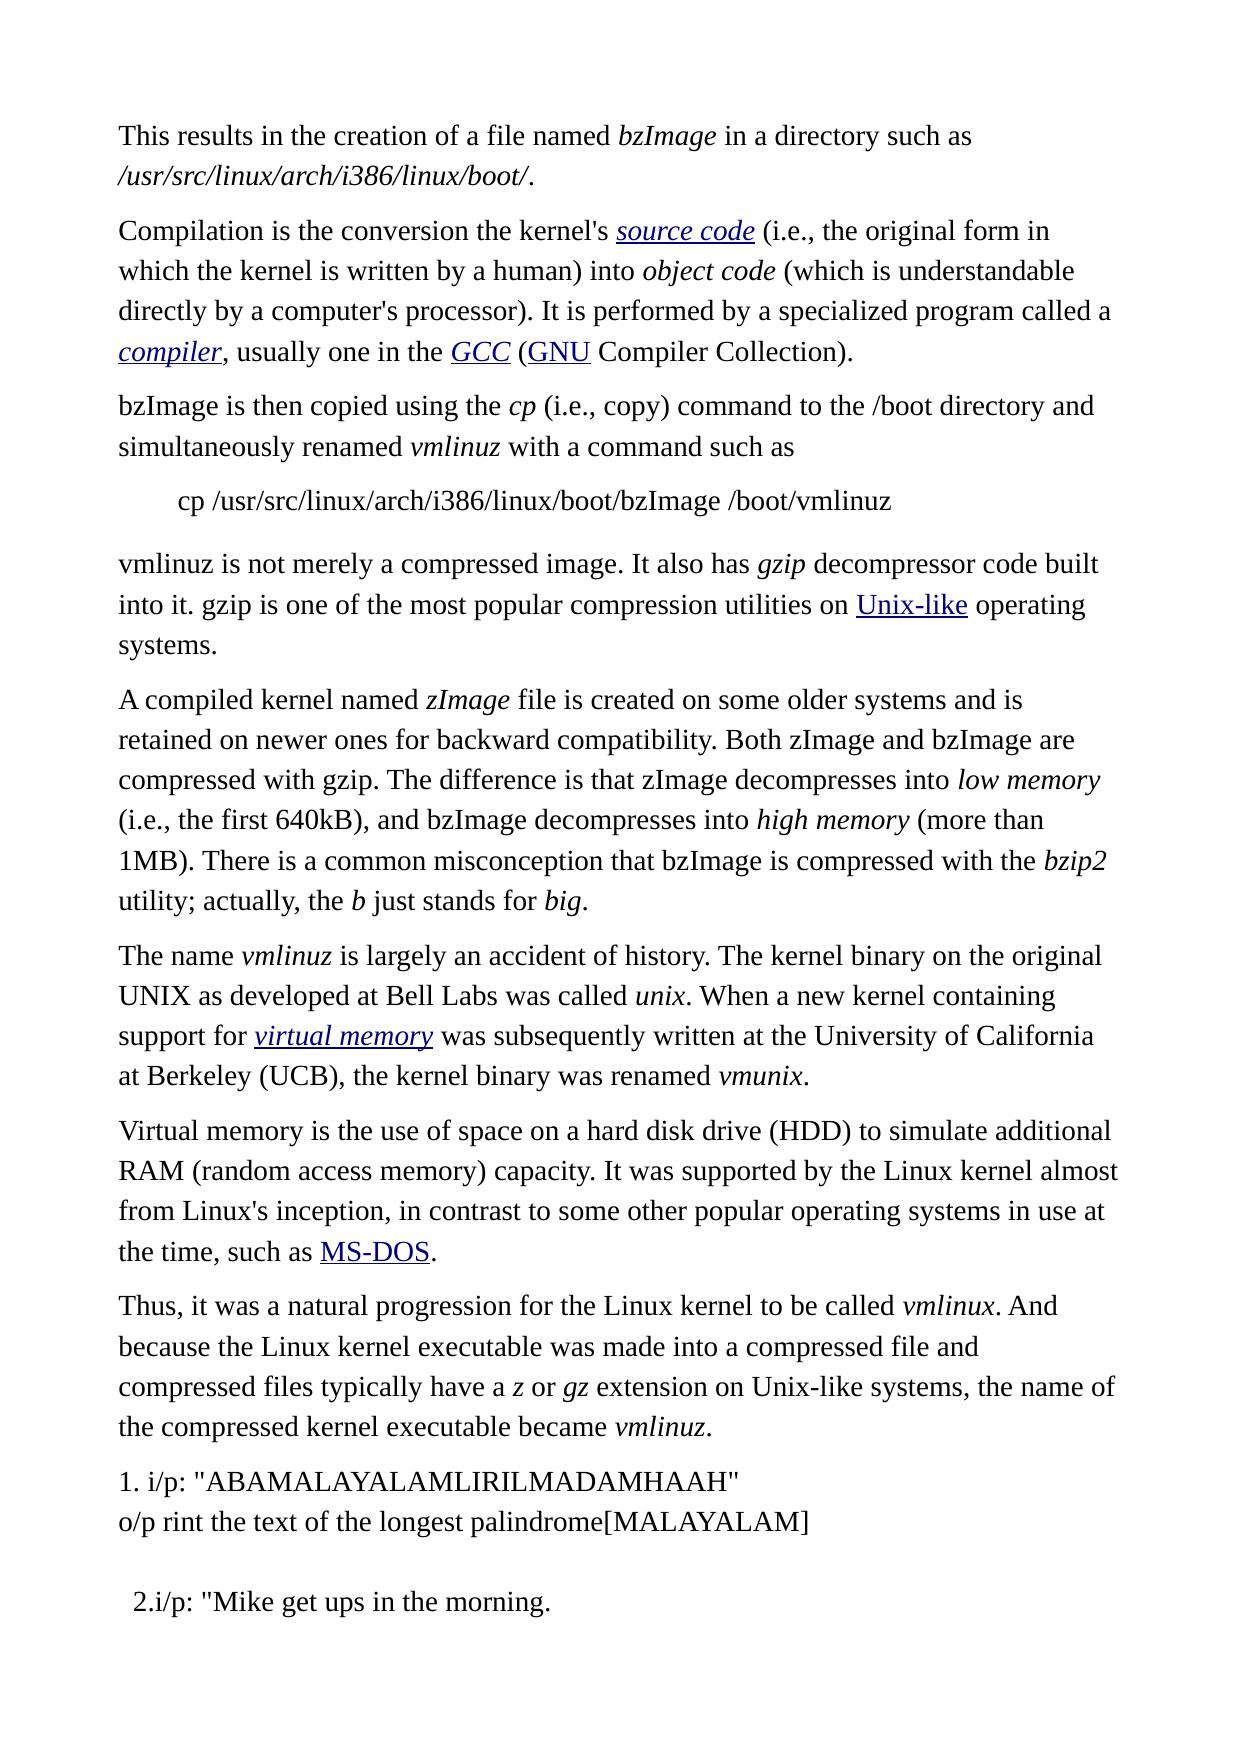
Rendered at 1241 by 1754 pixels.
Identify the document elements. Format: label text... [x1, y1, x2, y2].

text vmlinuz is not merely a compressed image. It also has gzip decompressor code built into it. gzip is one of the most popular compression utilities on Unix-like operating systems. [118, 547, 1122, 661]
text Thus, it was a natural progression for the Linux kernel to be called vmlinux. And because the Linux kernel executable was made into a compressed file and compressed files typically have a z or gz extension on Unix-like systems, the name of the compressed kernel executable became vmlinuz. [118, 1288, 1122, 1443]
text bzImage is then copied using the cp (i.e., copy) command to the /boot directory and simultaneously renamed vmlinuz with a command such as [118, 388, 1122, 462]
text Virtual memory is the use of space on a hard disk drive (HDD) to simulate additional RAM (random access memory) capacity. It was supported by the Linux kernel almost from Linux's inception, in contrast to some other popular operating systems in use at the time, such as MS-DOS. [118, 1113, 1122, 1267]
text The name vmlinuz is largely an accident of history. The kernel binary on the original UNIX as developed at Bell Labs was called unix. When a new kernel containing support for virtual memory was subsequently written at the University of California at Berkeley (UCB), the kernel binary was renamed vmunix. [118, 938, 1122, 1092]
text cp /usr/src/linux/arch/i386/linux/boot/bzImage /boot/vmlinuz [177, 483, 1063, 517]
text This results in the creation of a file named bzImage in a directory such as /usr/src/linux/arch/i386/linux/boot/. [118, 118, 1122, 192]
text A compiled kernel named zImage file is created on some older systems and is retained on newer ones for backward compatibility. Both zImage and bzImage are compressed with gzip. The difference is that zImage decompresses into low memory (i.e., the first 640kB), and bzImage decompresses into high memory (more than 1MB). There is a common misconception that bzImage is compressed with the bzip2 utility; actually, the b just stands for big. [118, 682, 1122, 916]
text Compilation is the conversion the kernel's source code (i.e., the original form in which the kernel is written by a human) into object code (which is understandable directly by a computer's processor). It is performed by a specialized program called a compiler, usually one in the GCC (GNU Compiler Collection). [118, 213, 1122, 367]
text 1. i/p: "ABAMALAYALAMLIRILMADAMHAAH" o/p rint the text of the longest palindrome[MALAYALAM] 2.i/p: "Mike get ups in the morning. [118, 1464, 1122, 1618]
